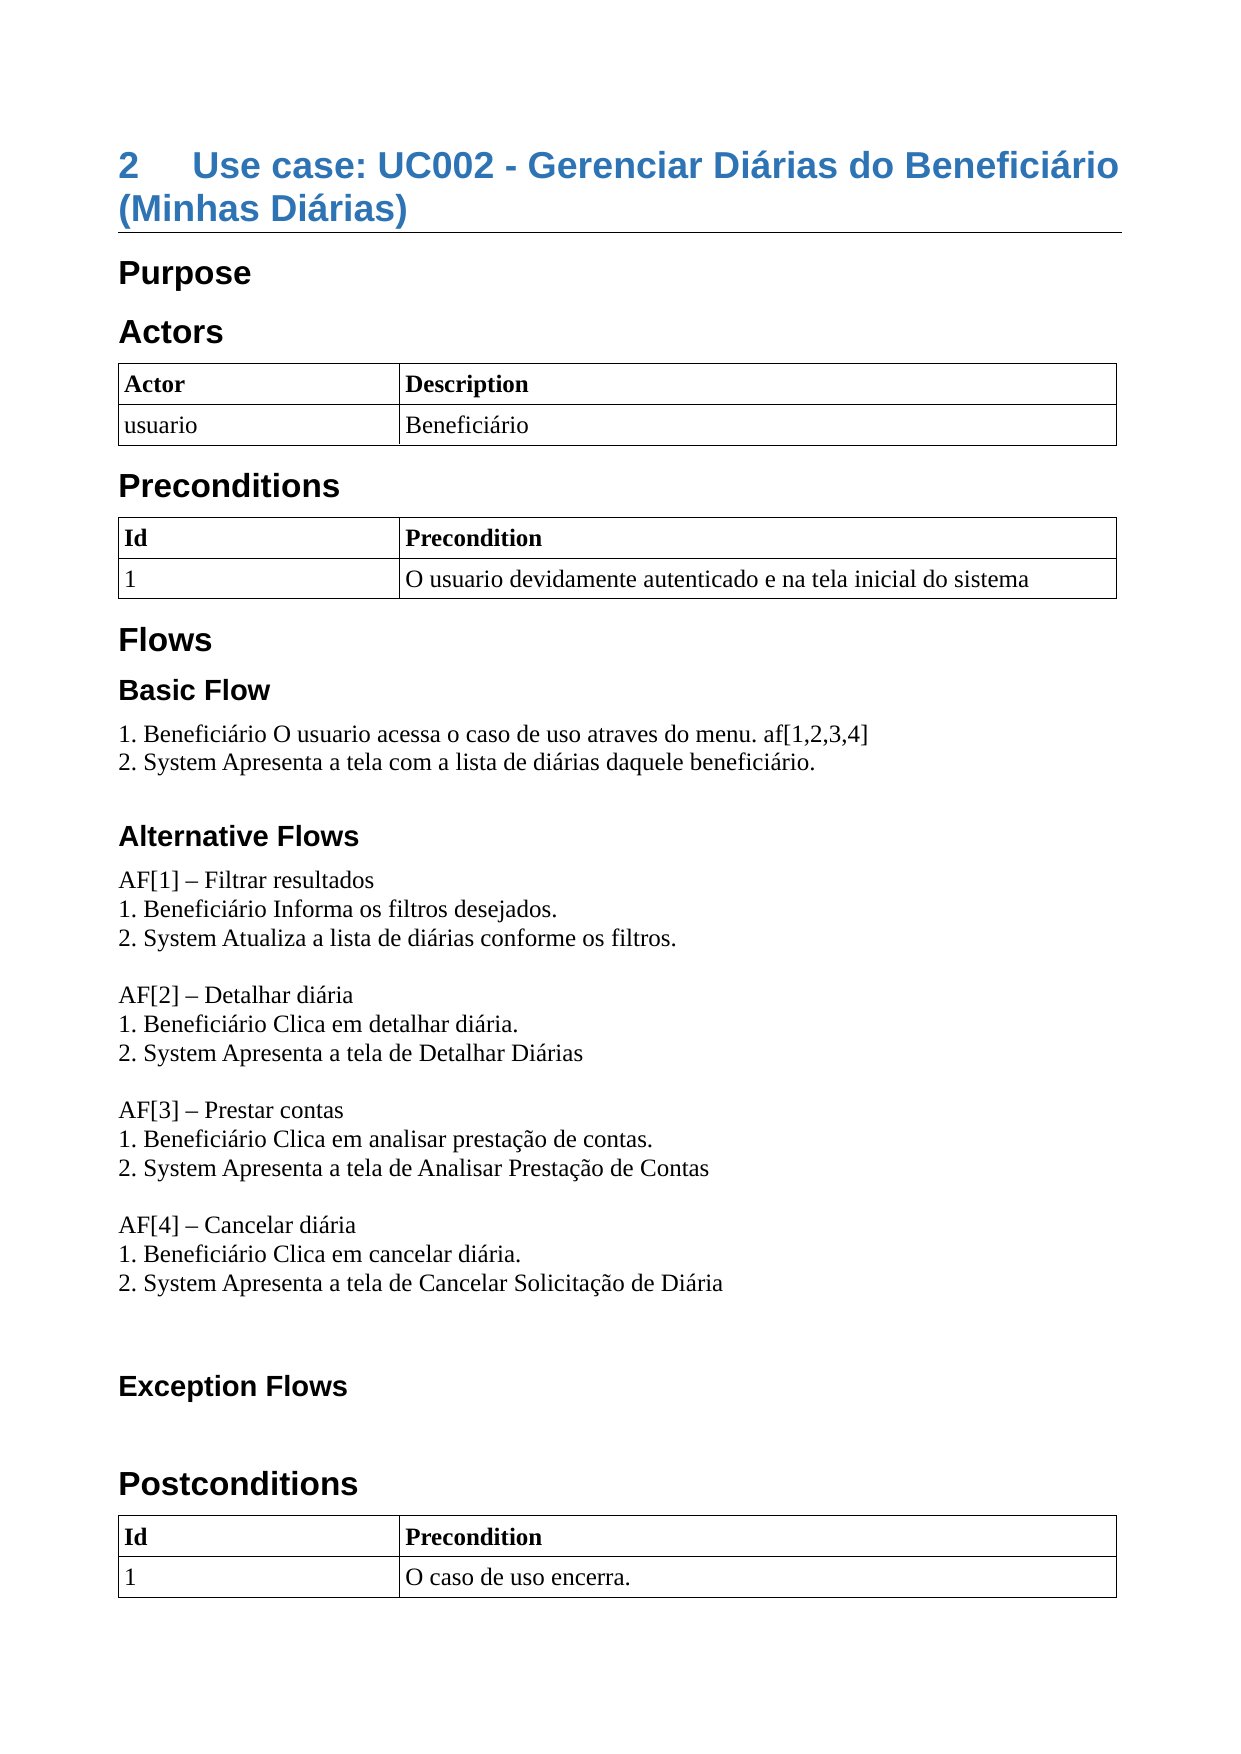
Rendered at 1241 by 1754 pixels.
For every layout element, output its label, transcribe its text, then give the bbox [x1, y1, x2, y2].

text AF[2] – Detalhar diária [118, 981, 1122, 1009]
subtitle Postconditions [118, 1464, 1122, 1503]
text 2. System Atualiza a lista de diárias conforme os filtros. [118, 923, 1122, 952]
subtitle Purpose [118, 253, 1122, 291]
subtitle Alternative Flows [118, 819, 1122, 853]
subtitle Flows [118, 619, 1122, 658]
table_header Precondition [400, 518, 1116, 557]
table_cell usuario [119, 405, 399, 444]
table_cell Beneficiário [400, 405, 1116, 444]
subtitle Basic Flow [118, 673, 1122, 706]
table_header Precondition [400, 1516, 1116, 1556]
subtitle Exception Flows [118, 1369, 1122, 1402]
text 1. Beneficiário Informa os filtros desejados. [118, 894, 1122, 923]
table_header Actor [119, 364, 399, 404]
text 1. Beneficiário Clica em cancelar diária. [118, 1239, 1122, 1268]
table_header Description [400, 364, 1116, 404]
text 2. System Apresenta a tela de Detalhar Diárias [118, 1038, 1122, 1067]
text 2. System Apresenta a tela de Analisar Prestação de Contas [118, 1153, 1122, 1182]
table_cell O caso de uso encerra. [400, 1557, 1116, 1597]
table_cell 1 [119, 559, 399, 598]
text 1. Beneficiário O usuario acessa o caso de uso atraves do menu. af[1,2,3,4] [118, 719, 1122, 747]
text 1. Beneficiário Clica em analisar prestação de contas. [118, 1124, 1122, 1153]
subtitle Preconditions [118, 466, 1122, 504]
text AF[4] – Cancelar diária [118, 1211, 1122, 1239]
text 1. Beneficiário Clica em detalhar diária. [118, 1009, 1122, 1038]
table_cell 1 [119, 1557, 399, 1597]
text AF[3] – Prestar contas [118, 1096, 1122, 1124]
text 2. System Apresenta a tela de Cancelar Solicitação de Diária [118, 1268, 1122, 1297]
subtitle Use case: UC002 - Gerenciar Diárias do Beneficiário (Minhas Diárias) [118, 143, 1122, 232]
text AF[1] – Filtrar resultados [118, 866, 1122, 894]
table_header Id [119, 1516, 399, 1556]
table_cell O usuario devidamente autenticado e na tela inicial do sistema [400, 559, 1116, 598]
text 2. System Apresenta a tela com a lista de diárias daquele beneficiário. [118, 747, 1122, 776]
table_header Id [119, 518, 399, 557]
subtitle Actors [118, 312, 1122, 351]
